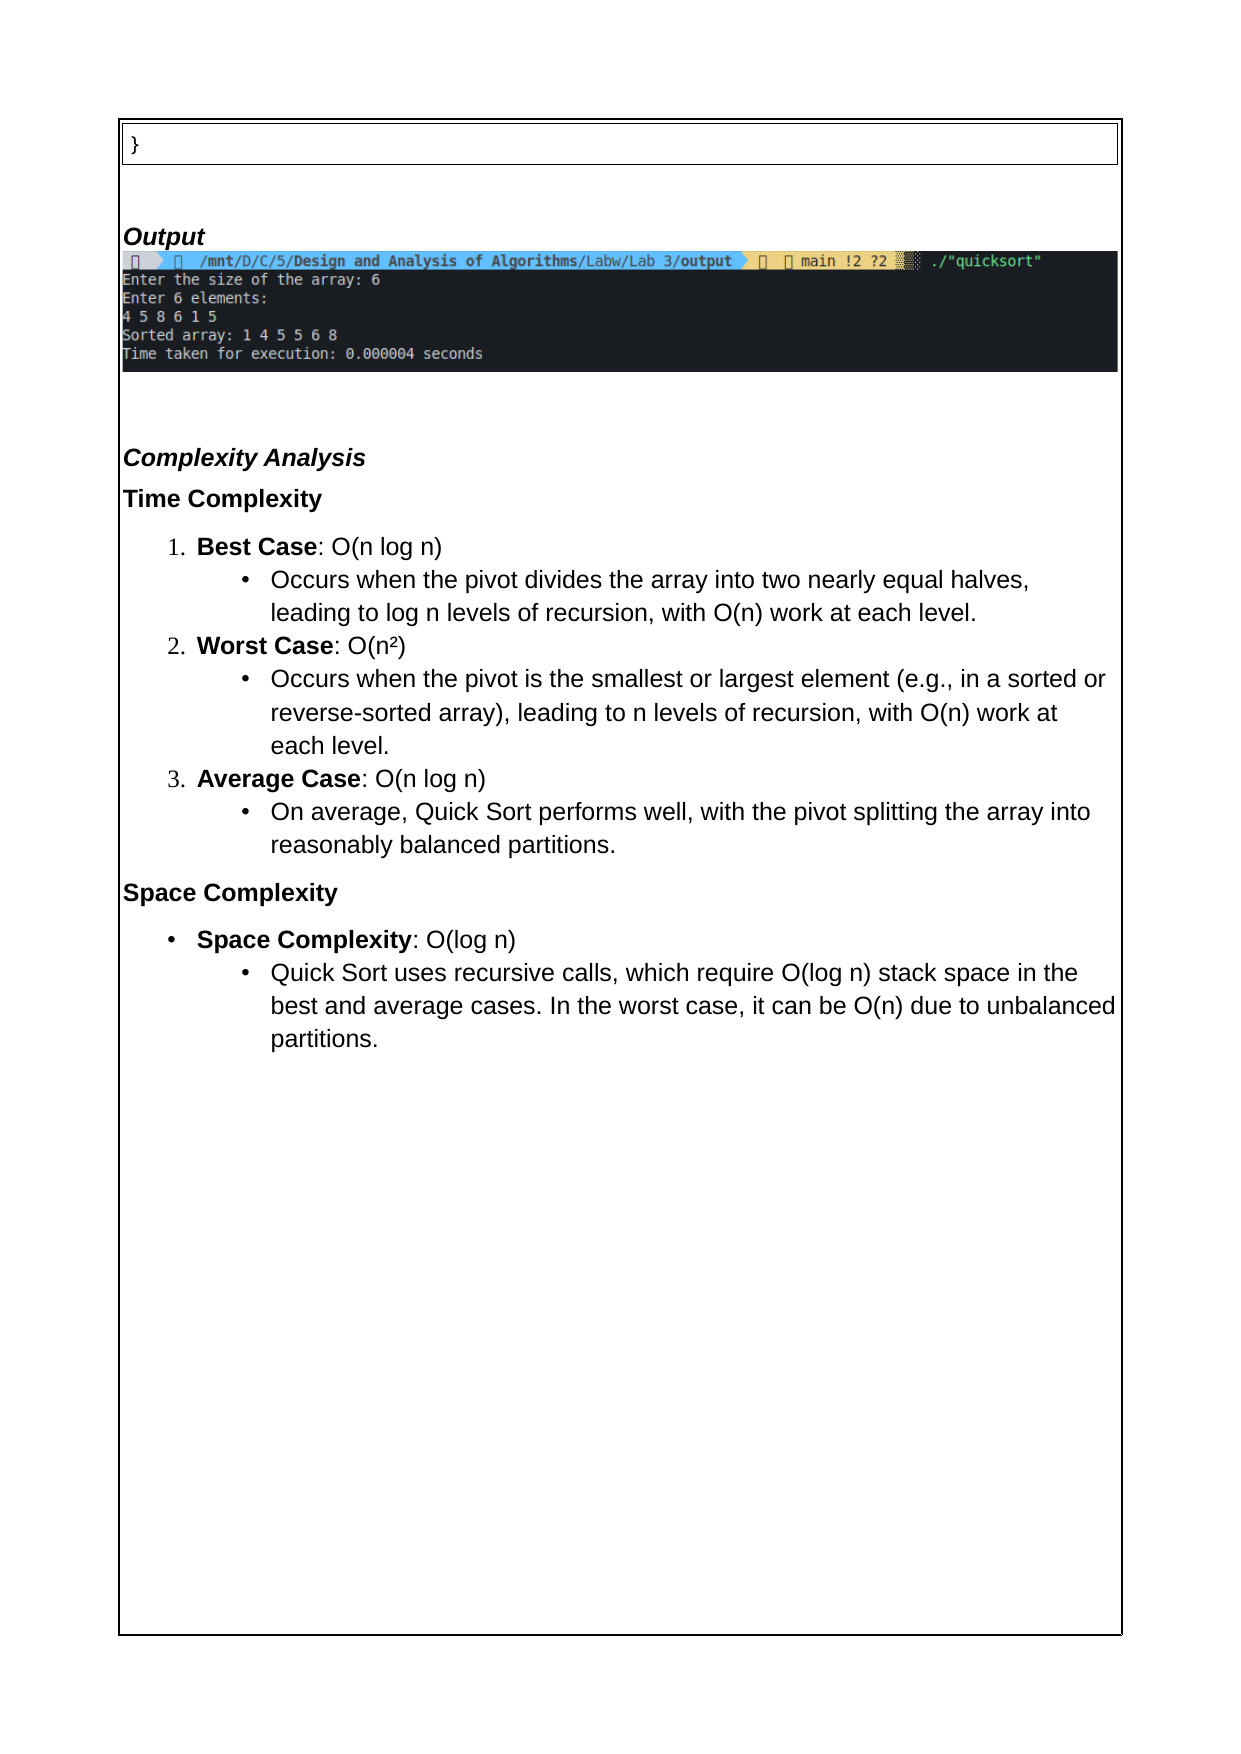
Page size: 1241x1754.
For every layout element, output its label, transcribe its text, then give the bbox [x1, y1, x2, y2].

table_header } [123, 124, 1117, 164]
list Average Case: O(n log n) [167, 764, 1118, 792]
list Worst Case: O(n²) [167, 631, 1118, 660]
list Occurs when the pivot is the smallest or largest element (e.g., in a sorted or reverse-sorted array), leading to n levels of recursion, with O(n) work at each level. [241, 664, 1118, 759]
text Space Complexity [123, 877, 1118, 906]
text Time Complexity [123, 484, 1118, 513]
subtitle Complexity Analysis [123, 443, 1118, 472]
list On average, Quick Sort performs well, with the pivot splitting the array into reasonably balanced partitions. [241, 797, 1118, 859]
list Quick Sort uses recursive calls, which require O(log n) stack space in the best and average cases. In the worst case, it can be O(n) due to unbalanced partitions. [241, 958, 1118, 1053]
text Output [123, 222, 1118, 251]
list Occurs when the pivot divides the array into two nearly equal halves, leading to log n levels of recursion, with O(n) work at each level. [241, 565, 1118, 627]
list Best Case: O(n log n) [167, 532, 1118, 561]
picture [122, 251, 1118, 372]
list Space Complexity: O(log n) [167, 925, 1118, 954]
